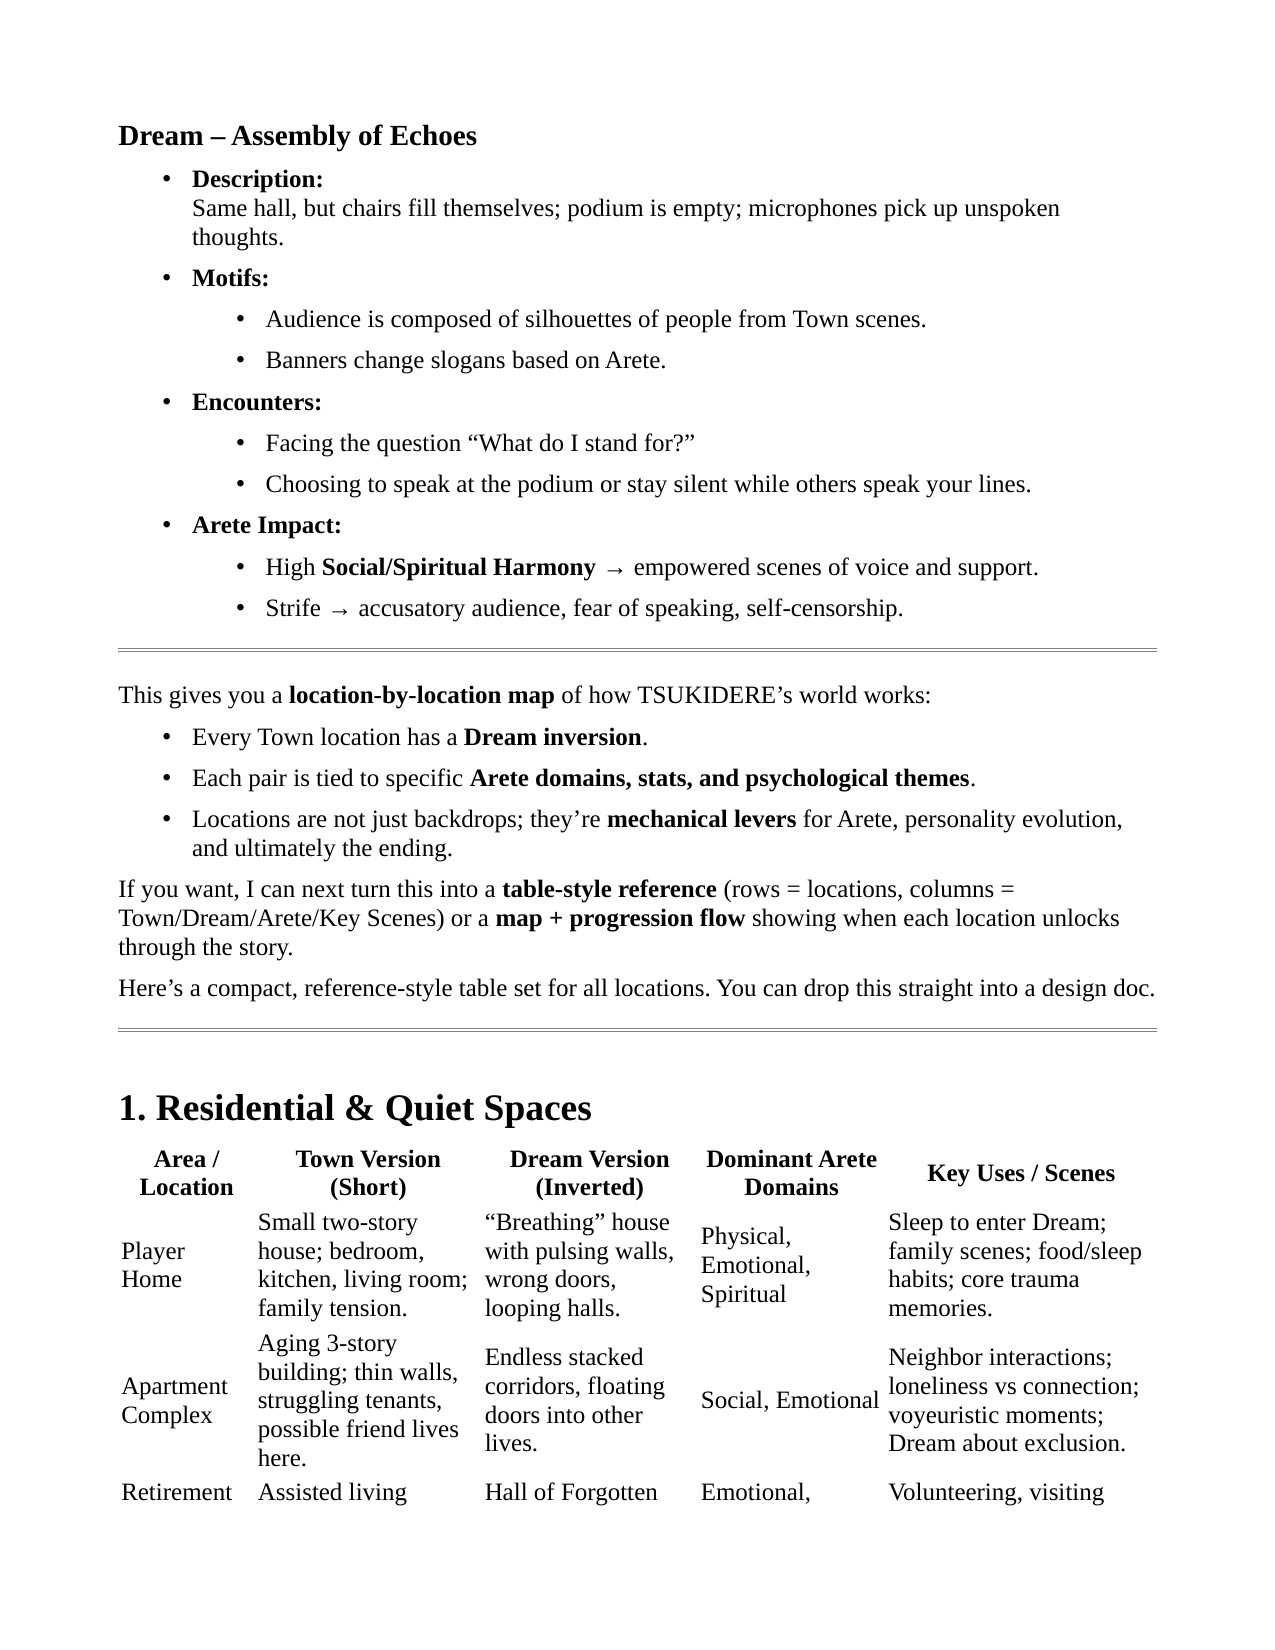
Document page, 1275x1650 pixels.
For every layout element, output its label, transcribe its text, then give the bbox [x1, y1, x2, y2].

table_cell Neighbor interactions; loneliness vs connection; voyeuristic moments; Dream about exclusion. [885, 1325, 1157, 1474]
table_header Dream Version (Inverted) [482, 1141, 698, 1204]
table_cell Small two-story house; bedroom, kitchen, living room; family tension. [255, 1204, 482, 1325]
table_header Key Uses / Scenes [885, 1141, 1157, 1204]
text This gives you a location-by-location map of how TSUKIDERE’s world works: [118, 680, 1157, 709]
list Facing the question “What do I stand for?” [236, 428, 1157, 457]
table_header Area / Location [118, 1141, 255, 1204]
table_cell Physical, Emotional, Spiritual [698, 1204, 885, 1325]
subtitle Dream – Assembly of Echoes [118, 118, 1157, 152]
list Motifs: [162, 263, 1157, 292]
table_header Dominant Arete Domains [698, 1141, 885, 1204]
list Audience is composed of silhouettes of people from Town scenes. [236, 304, 1157, 333]
table_cell Emotional, [698, 1475, 885, 1509]
subtitle 1. Residential & Quiet Spaces [118, 1085, 1157, 1128]
list Arete Impact: [162, 510, 1157, 539]
list High Social/Spiritual Harmony → empowered scenes of voice and support. [236, 552, 1157, 580]
list Locations are not just backdrops; they’re mechanical levers for Arete, personality evolution, and ultimately the ending. [162, 804, 1157, 862]
list Banners change slogans based on Arete. [236, 345, 1157, 374]
table_cell Volunteering, visiting [885, 1475, 1157, 1509]
table_cell Retirement [118, 1475, 255, 1509]
list Strife → accusatory audience, fear of speaking, self-censorship. [236, 593, 1157, 622]
table_cell Hall of Forgotten [482, 1475, 698, 1509]
list Encounters: [162, 387, 1157, 415]
table_cell Aging 3-story building; thin walls, struggling tenants, possible friend lives here. [255, 1325, 482, 1474]
text Here’s a compact, reference-style table set for all locations. You can drop this straight into a design doc. [118, 973, 1157, 1002]
list Choosing to speak at the podium or stay silent while others speak your lines. [236, 469, 1157, 498]
list Every Town location has a Dream inversion. [162, 722, 1157, 750]
list Description: Same hall, but chairs fill themselves; podium is empty; microphones pick up unspoken thoughts. [162, 164, 1157, 250]
table_header Town Version (Short) [255, 1141, 482, 1204]
table_cell Apartment Complex [118, 1325, 255, 1474]
table_cell “Breathing” house with pulsing walls, wrong doors, looping halls. [482, 1204, 698, 1325]
table_cell Social, Emotional [698, 1325, 885, 1474]
table_cell Player Home [118, 1204, 255, 1325]
text If you want, I can next turn this into a table-style reference (rows = locations, columns = Town/Dream/Arete/Key Scenes) or a map + progression flow showing when each location unlocks through the story. [118, 874, 1157, 960]
table_cell Sleep to enter Dream; family scenes; food/sleep habits; core trauma memories. [885, 1204, 1157, 1325]
table_cell Assisted living [255, 1475, 482, 1509]
table_cell Endless stacked corridors, floating doors into other lives. [482, 1325, 698, 1474]
list Each pair is tied to specific Arete domains, stats, and psychological themes. [162, 763, 1157, 792]
